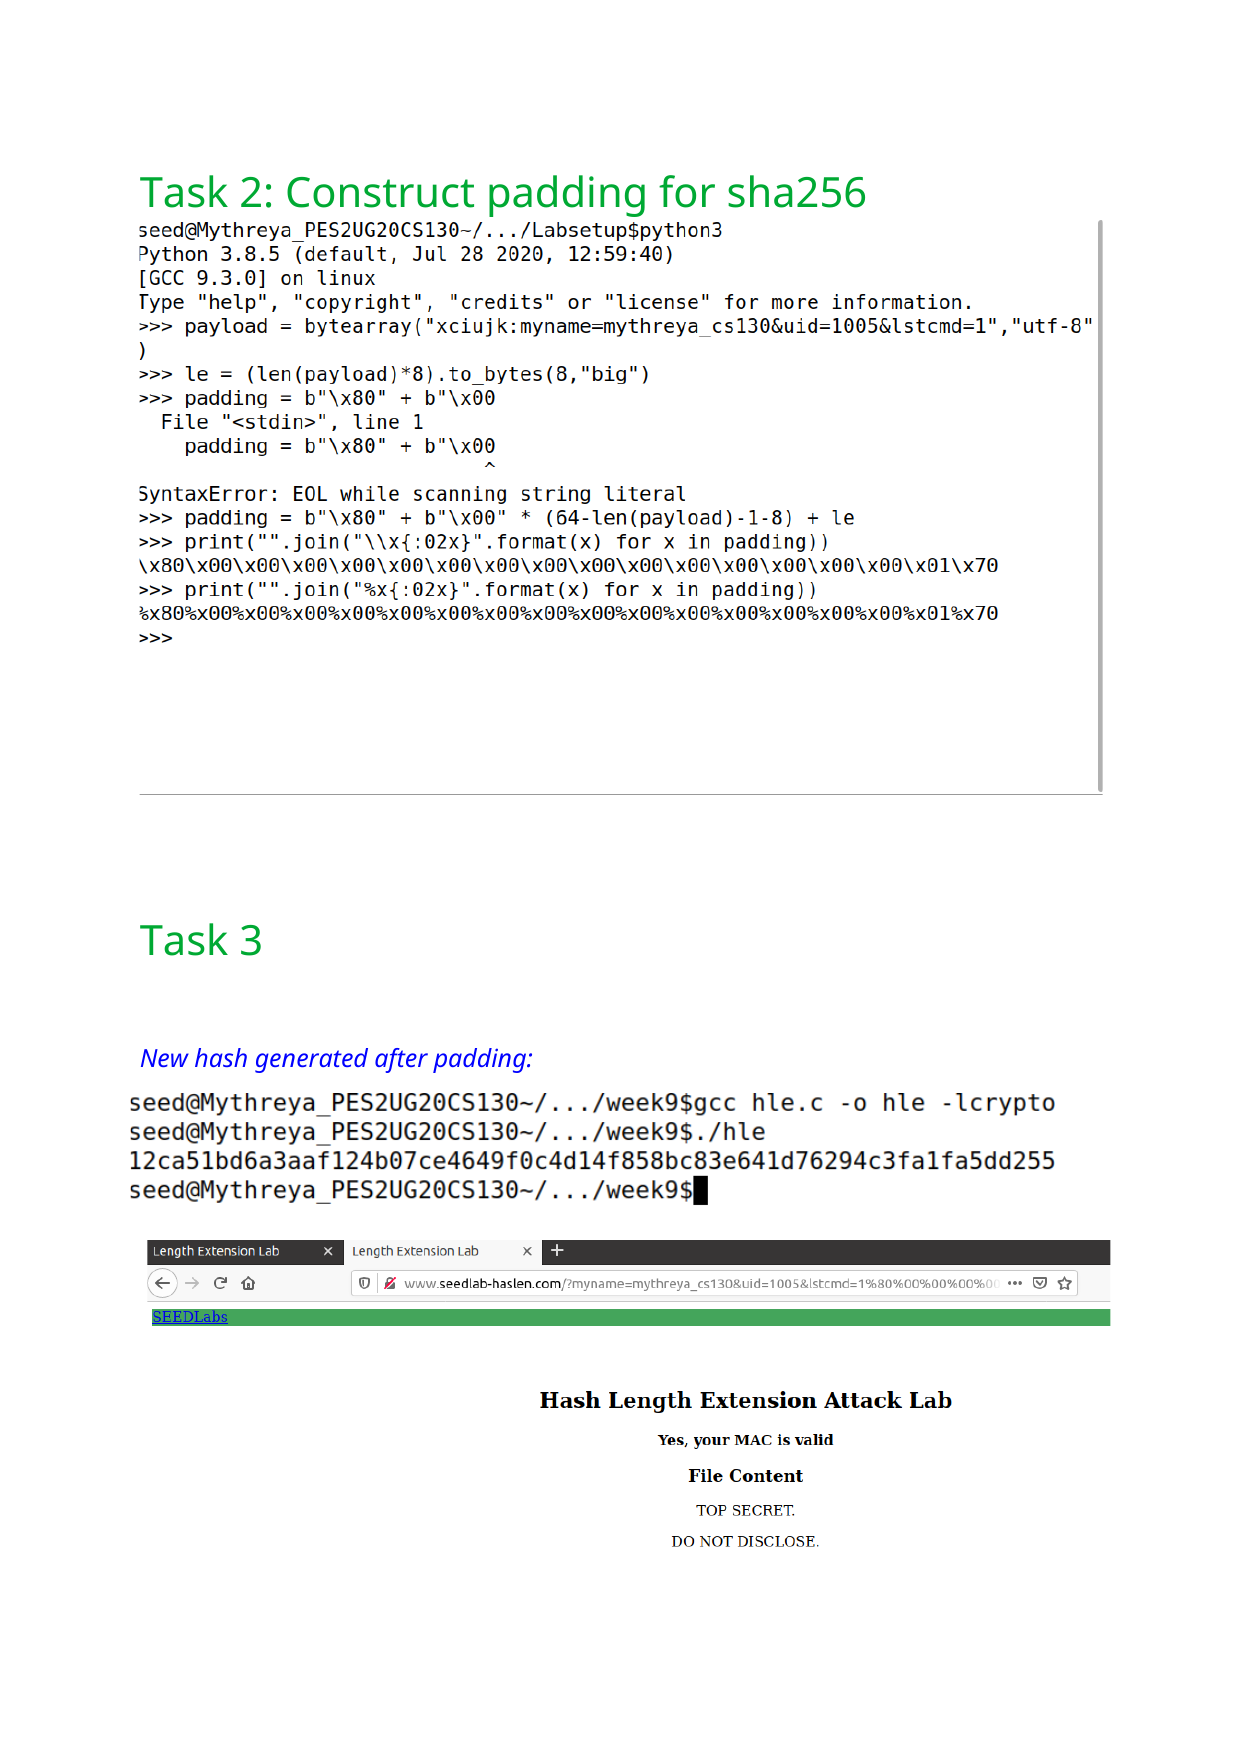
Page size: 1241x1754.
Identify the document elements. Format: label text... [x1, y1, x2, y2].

picture [139, 220, 1103, 795]
picture [147, 1240, 1111, 1649]
text New hash generated after padding: [139, 1041, 1103, 1075]
text Task 2: Construct padding for sha256 [139, 163, 1103, 220]
text Task 3 [139, 911, 1103, 968]
picture [130, 1093, 1094, 1214]
